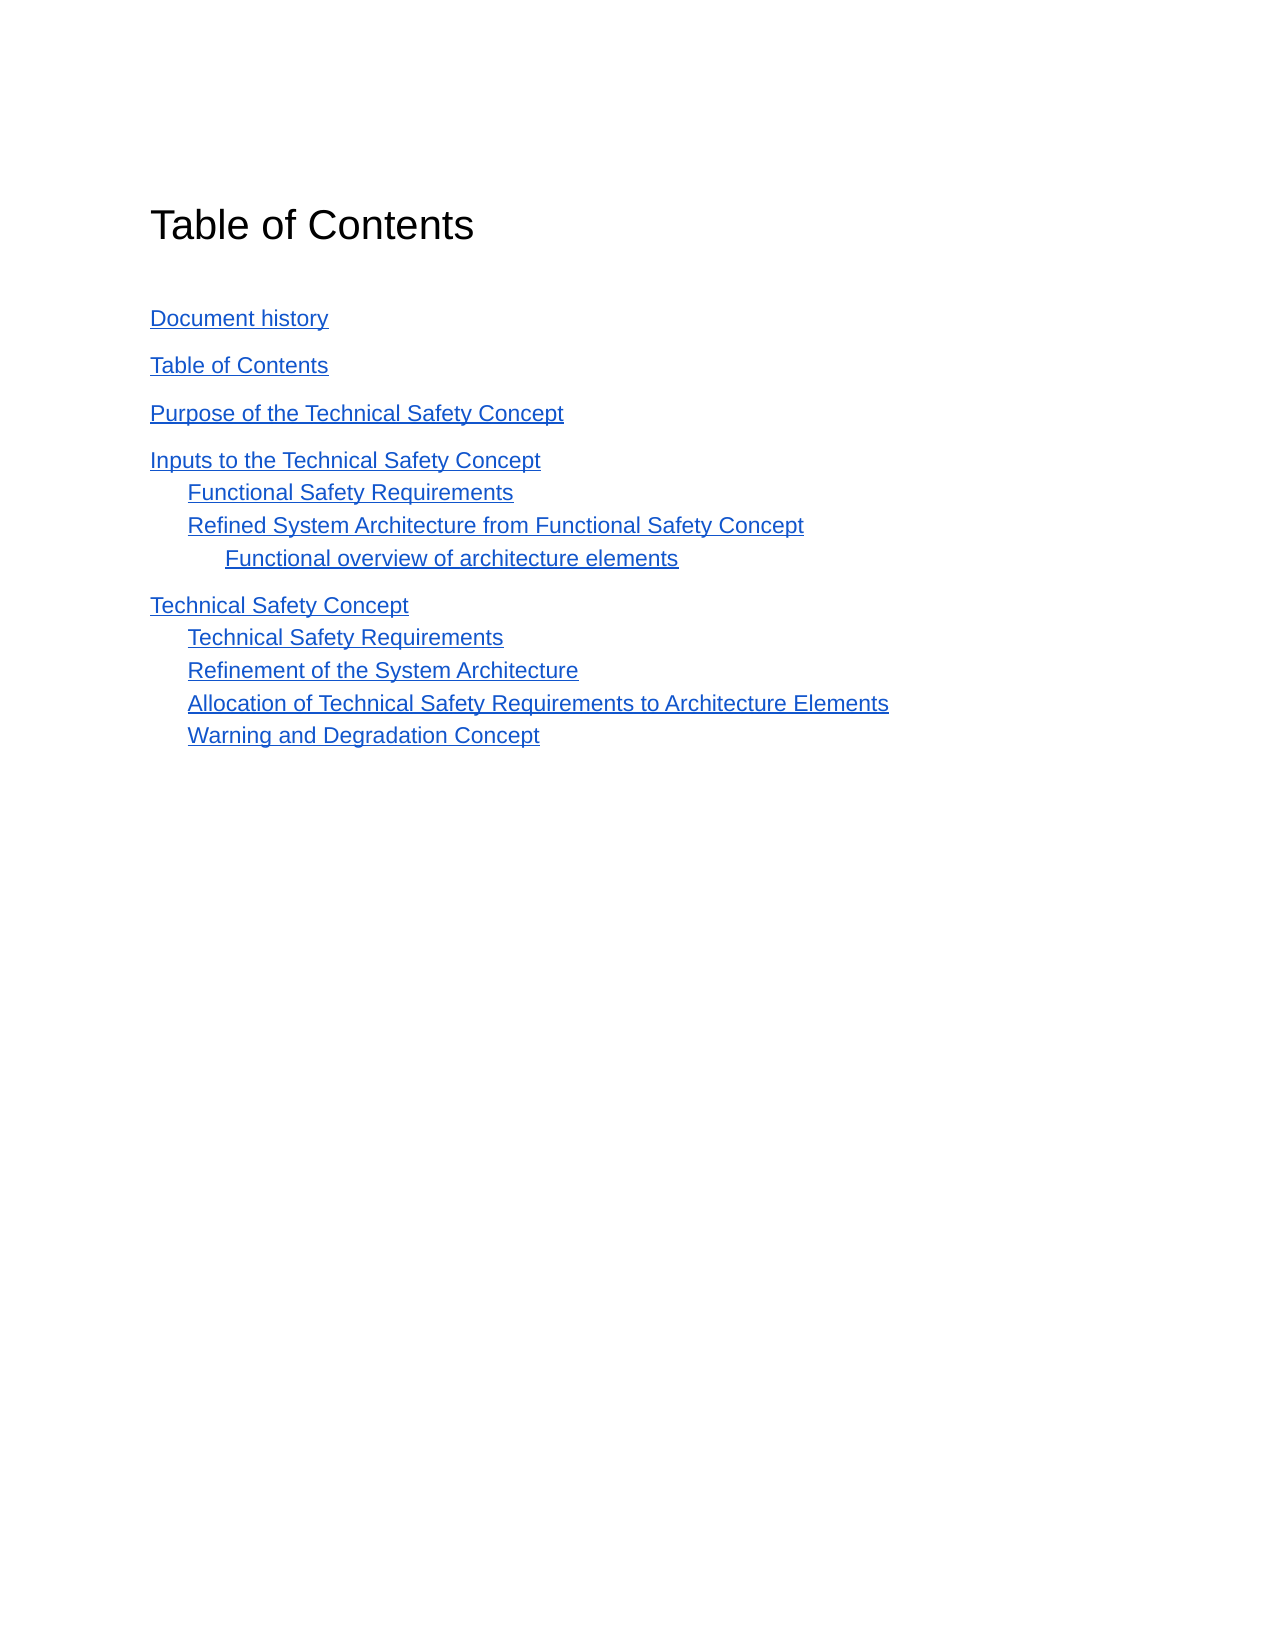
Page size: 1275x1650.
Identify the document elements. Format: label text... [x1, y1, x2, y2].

text Table of Contents [150, 352, 1125, 379]
text Functional overview of architecture elements [225, 544, 1125, 571]
text Technical Safety Requirements [187, 624, 1125, 651]
subtitle Table of Contents [150, 200, 1125, 248]
text Inputs to the Technical Safety Concept [150, 447, 1125, 473]
text Refined System Architecture from Functional Safety Concept [187, 512, 1125, 538]
text Functional Safety Requirements [187, 479, 1125, 506]
text Purpose of the Technical Safety Concept [150, 399, 1125, 426]
text Technical Safety Concept [150, 592, 1125, 618]
text Document history [150, 305, 1125, 332]
text Allocation of Technical Safety Requirements to Architecture Elements [187, 689, 1125, 716]
text Refinement of the System Architecture [187, 657, 1125, 683]
text Warning and Degradation Concept [187, 722, 1125, 748]
